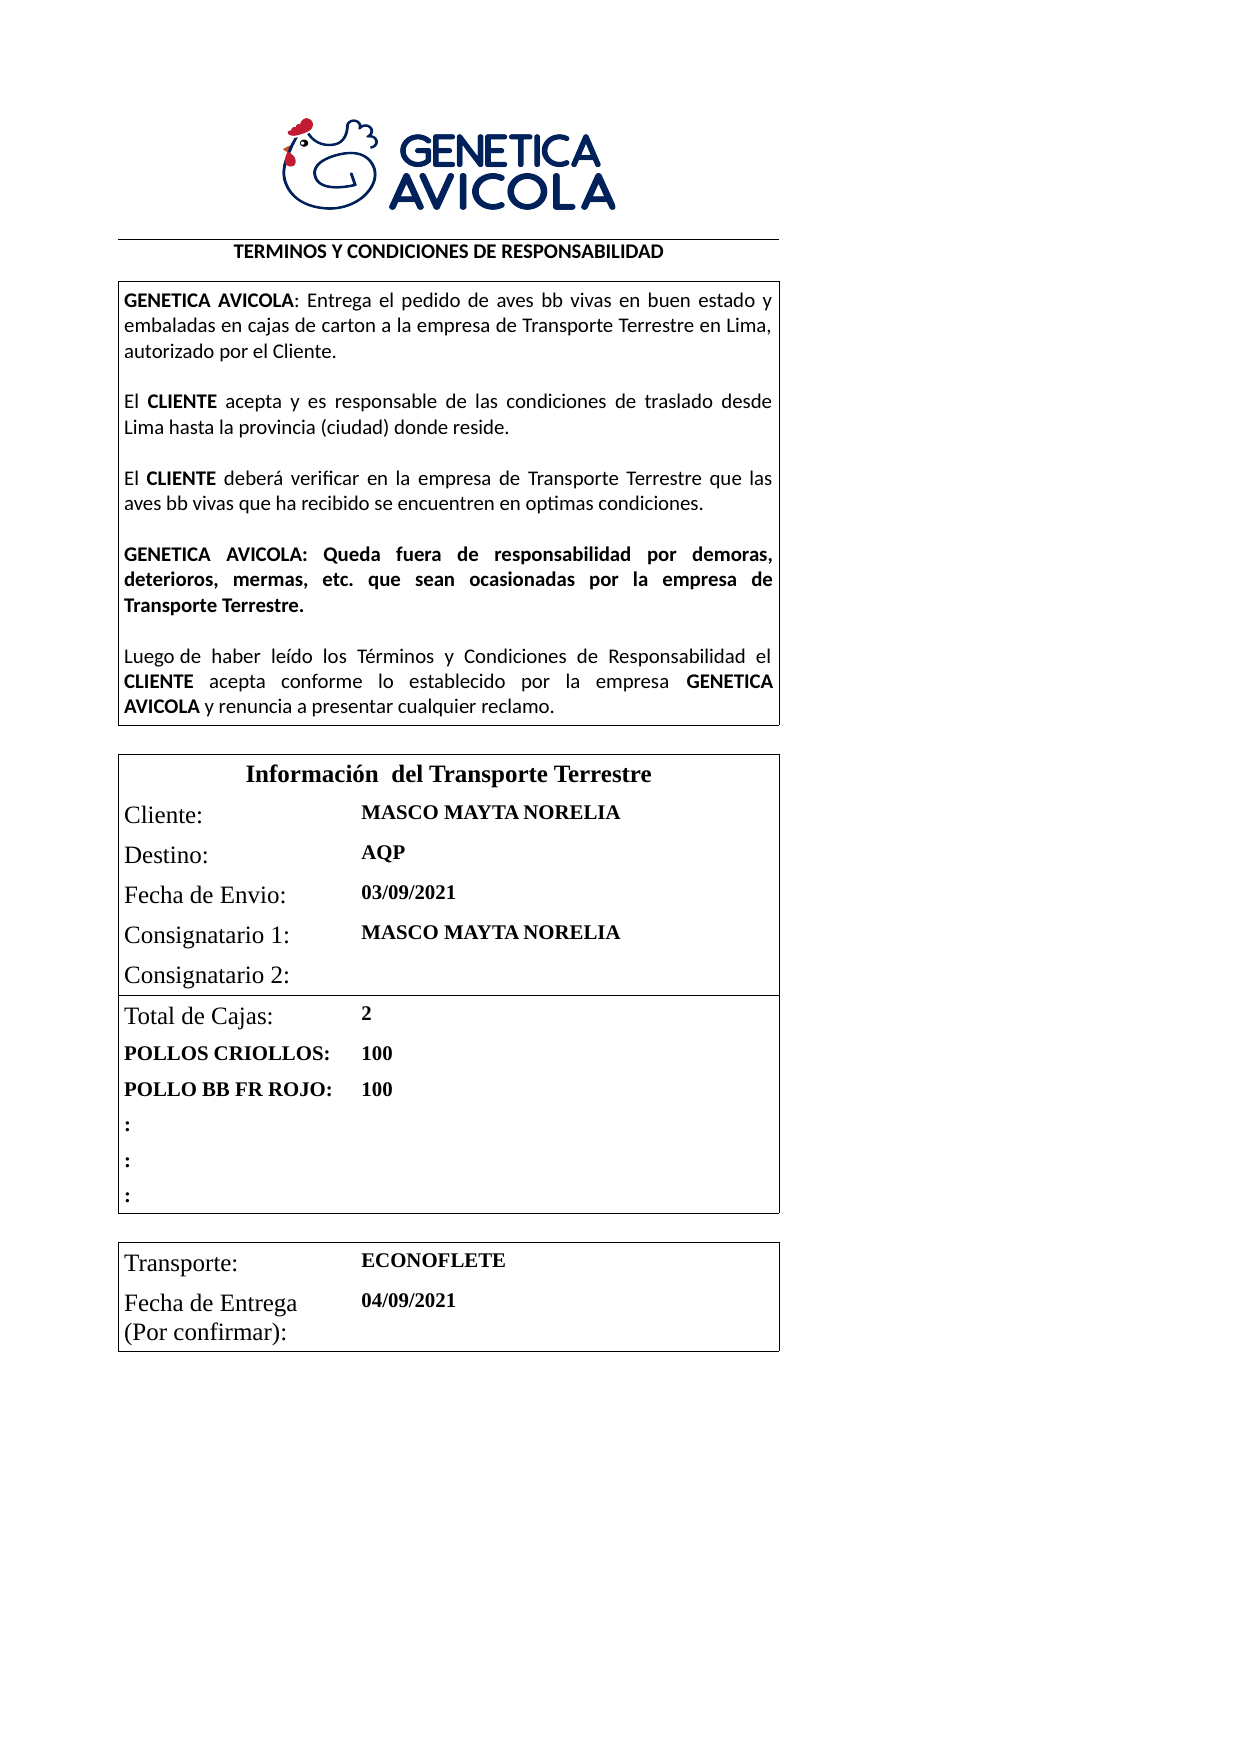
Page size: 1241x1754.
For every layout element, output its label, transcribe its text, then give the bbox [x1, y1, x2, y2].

table_cell 100 [356, 1035, 779, 1071]
table_cell ECONOFLETE [356, 1243, 779, 1282]
table_cell Consignatario 1: [119, 915, 356, 955]
picture [282, 118, 616, 210]
table_cell Fecha de Envio: [119, 874, 356, 914]
table_cell : [119, 1142, 356, 1177]
table_cell Destino: [119, 834, 356, 874]
table_cell [356, 1178, 779, 1213]
table_cell MASCO MAYTA NORELIA [356, 915, 779, 955]
table_cell : [119, 1178, 356, 1213]
table_cell [356, 955, 779, 995]
table_cell Transporte: [119, 1243, 356, 1282]
table_cell [118, 1214, 356, 1242]
table_cell Fecha de Entrega (Por confirmar): [119, 1282, 356, 1351]
table_cell : [119, 1106, 356, 1142]
table_cell MASCO MAYTA NORELIA [356, 794, 779, 834]
table_cell Total de Cajas: [119, 996, 356, 1035]
table_cell POLLO BB FR ROJO: [119, 1071, 356, 1106]
table_header Información del Transporte Terrestre [119, 755, 779, 794]
table_cell 100 [356, 1071, 779, 1106]
table_cell Consignatario 2: [119, 955, 356, 995]
table_cell [356, 1214, 779, 1242]
table_cell 2 [356, 996, 779, 1035]
table_cell 03/09/2021 [356, 874, 779, 914]
table_cell [356, 1106, 779, 1142]
table_header TERMINOS Y CONDICIONES DE RESPONSABILIDAD [118, 240, 779, 281]
table_cell AQP [356, 834, 779, 874]
table_cell 04/09/2021 [356, 1282, 779, 1351]
table_cell [356, 1142, 779, 1177]
table_cell GENETICA AVICOLA: Entrega el pedido de aves bb vivas en buen estado y embaladas en cajas de carton a la empresa de Transporte Terrestre en Lima, autorizado por el Cliente. El CLIENTE acepta y es responsable de las condiciones de traslado desde Lima hasta la provincia (ciudad) donde reside. El CLIENTE deberá verificar en la empresa de Transporte Terrestre que las aves bb vivas que ha recibido se encuentren en optimas condiciones. GENETICA AVICOLA: Queda fuera de responsabilidad por demoras, deterioros, mermas, etc. que sean ocasionadas por la empresa de Transporte Terrestre. Luego de haber leído los Términos y Condiciones de Responsabilidad el CLIENTE acepta conforme lo establecido por la empresa GENETICA AVICOLA y renuncia a presentar cualquier reclamo. [119, 282, 779, 725]
table_cell POLLOS CRIOLLOS: [119, 1035, 356, 1071]
table_cell Cliente: [119, 794, 356, 834]
